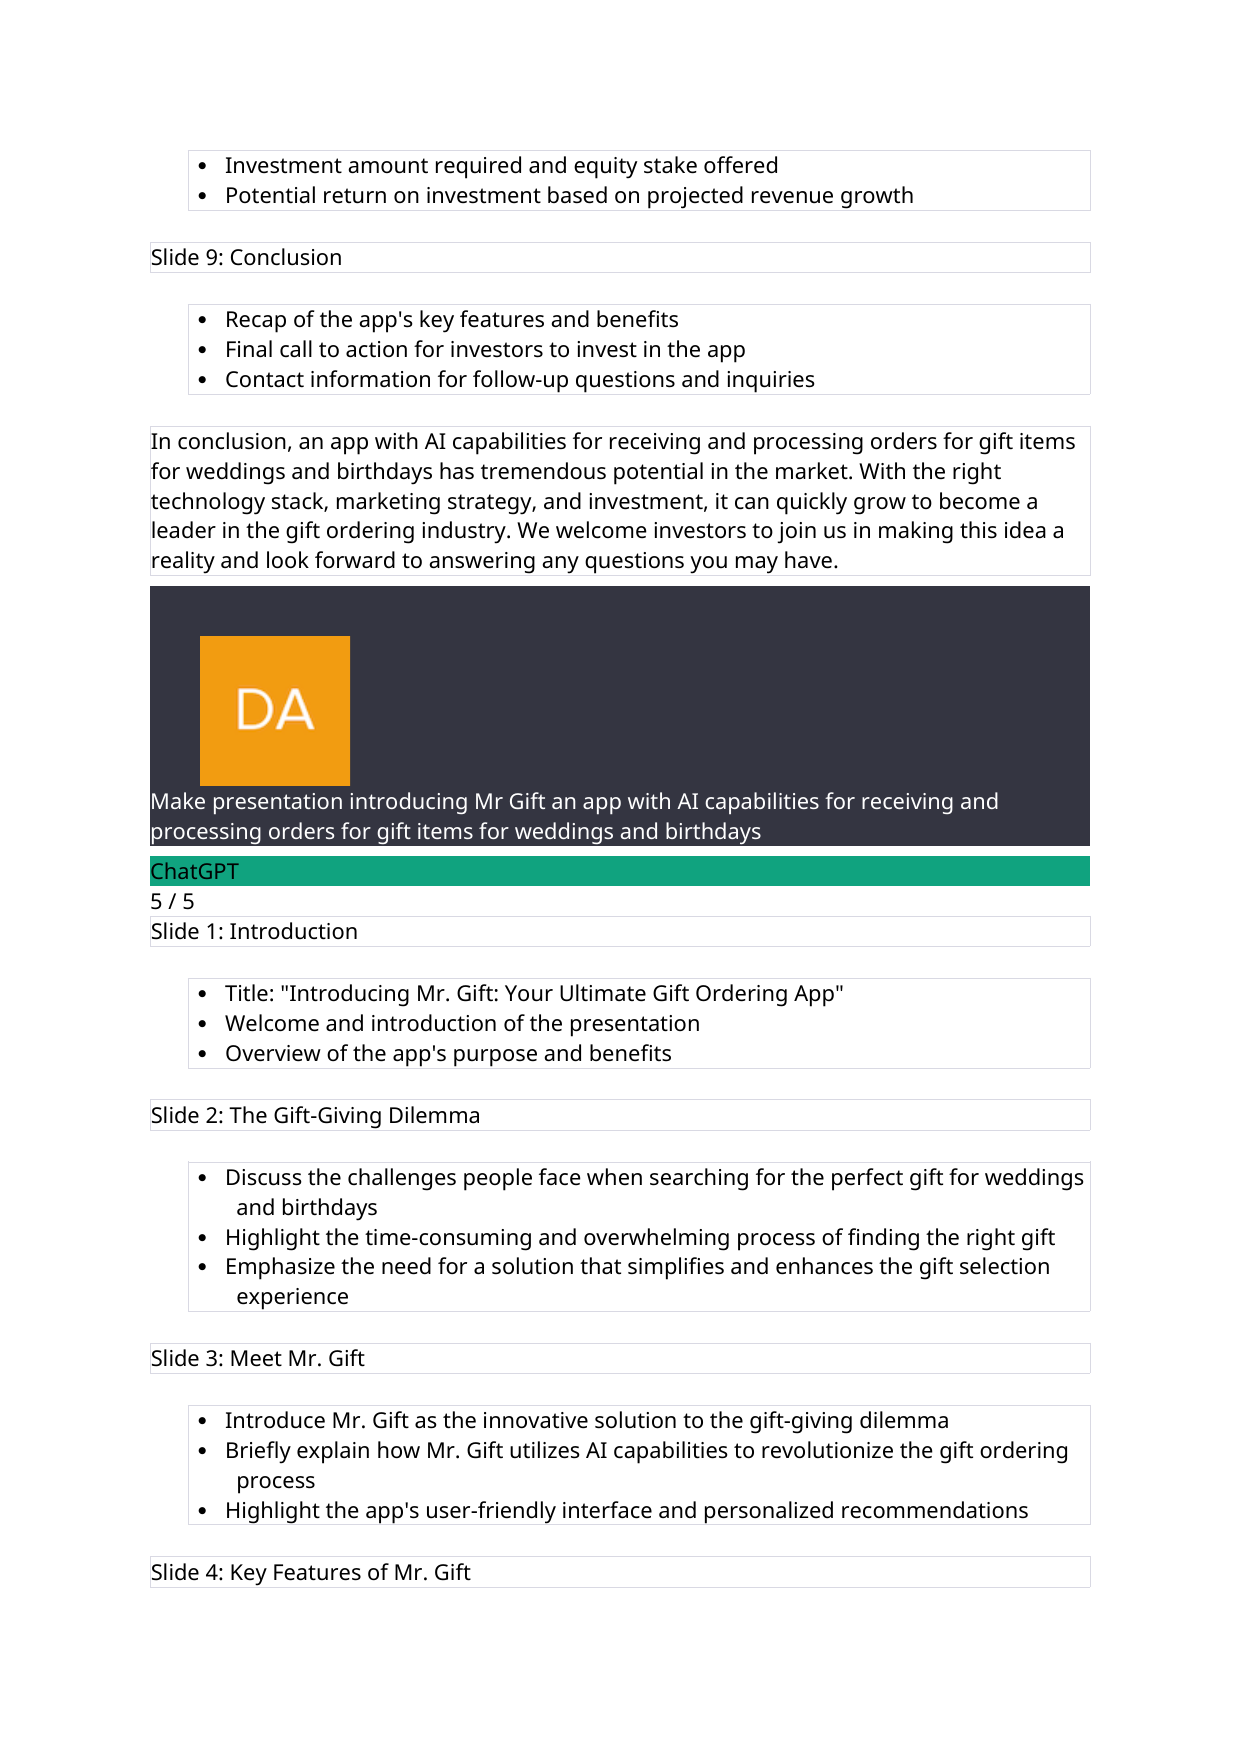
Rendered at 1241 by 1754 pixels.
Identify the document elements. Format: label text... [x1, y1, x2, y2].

list Emphasize the need for a solution that simplifies and enhances the gift selection experience [189, 1251, 1090, 1311]
text Slide 4: Key Features of Mr. Gift [151, 1557, 1090, 1587]
list Final call to action for investors to invest in the app [189, 334, 1090, 363]
text In conclusion, an app with AI capabilities for receiving and processing orders for gift items for weddings and birthdays has tremendous potential in the market. With the right technology stack, marketing strategy, and investment, it can quickly grow to become a leader in the gift ordering industry. We welcome investors to join us in making this idea a reality and look forward to answering any questions you may have. [151, 427, 1090, 575]
text Slide 9: Conclusion [151, 243, 1090, 272]
text Make presentation introducing Mr Gift an app with AI capabilities for receiving and processing orders for gift items for weddings and birthdays [150, 786, 1090, 846]
list Highlight the time-consuming and overwhelming process of finding the right gift [189, 1221, 1090, 1251]
list Discuss the challenges people face when searching for the perfect gift for weddings and birthdays [189, 1163, 1090, 1221]
list Welcome and introduction of the presentation [189, 1007, 1090, 1037]
text Slide 1: Introduction [151, 917, 1090, 946]
text ChatGPT [150, 856, 1090, 886]
list Recap of the app's key features and benefits [189, 305, 1090, 334]
list Potential return on investment based on projected revenue growth [189, 180, 1090, 210]
list Briefly explain how Mr. Gift utilizes AI capabilities to revolutionize the gift ordering process [189, 1434, 1090, 1494]
list Title: "Introducing Mr. Gift: Your Ultimate Gift Ordering App" [189, 979, 1090, 1007]
text Slide 3: Meet Mr. Gift [151, 1344, 1090, 1373]
list Investment amount required and equity stake offered [189, 151, 1090, 180]
list Overview of the app's purpose and benefits [189, 1037, 1090, 1068]
list Highlight the app's user-friendly interface and personalized recommendations [189, 1494, 1090, 1524]
text 5 / 5 [150, 886, 1090, 916]
list Contact information for follow-up questions and inquiries [189, 363, 1090, 394]
list Introduce Mr. Gift as the innovative solution to the gift-giving dilemma [189, 1406, 1090, 1434]
text Slide 2: The Gift-Giving Dilemma [151, 1100, 1090, 1130]
